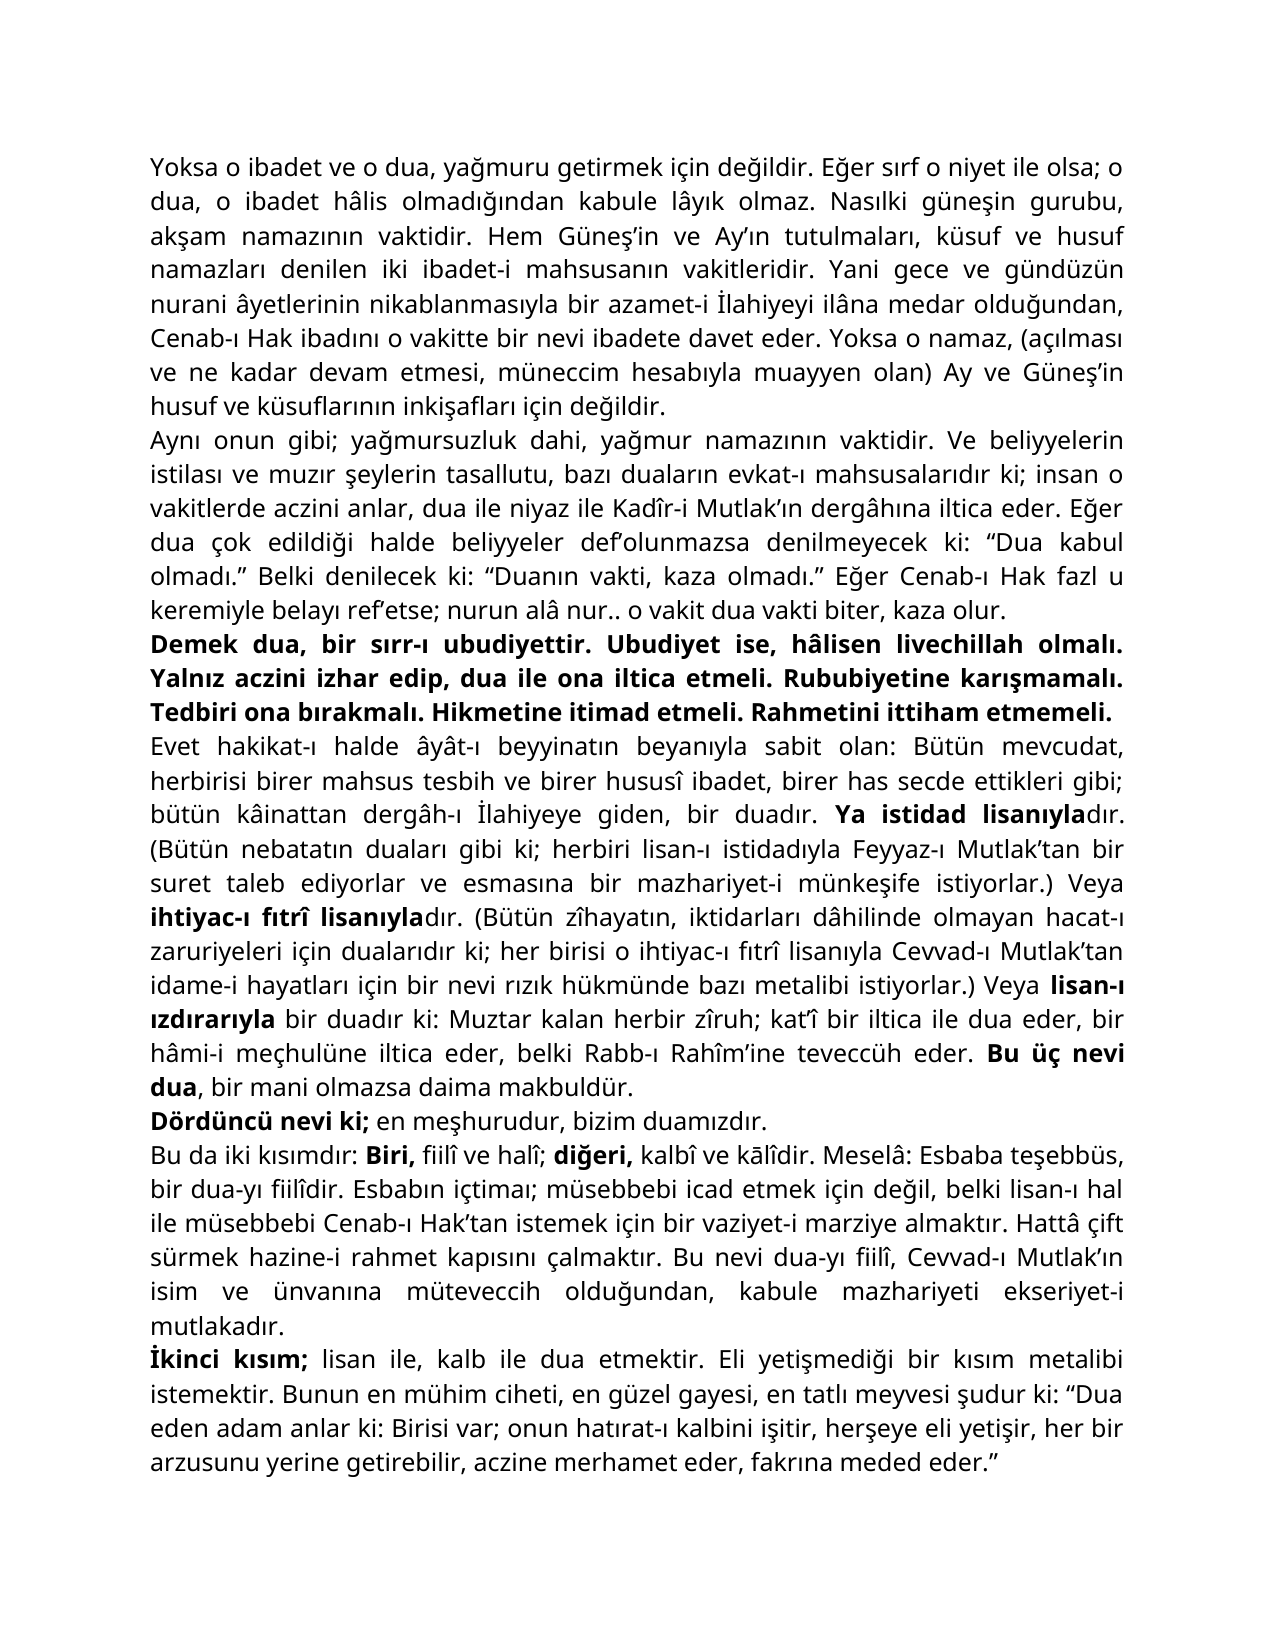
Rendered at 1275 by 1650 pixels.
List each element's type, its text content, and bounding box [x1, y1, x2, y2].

text Yoksa o ibadet ve o dua, yağmuru getirmek için değildir. Eğer sırf o niyet ile olsa; o dua, o ibadet hâlis olmadığından kabule lâyık olmaz. Nasılki güneşin gurubu, akşam namazının vaktidir. Hem Güneş’in ve Ay’ın tutulmaları, küsuf ve husuf namazları denilen iki ibadet-i mahsusanın vakitleridir. Yani gece ve gündüzün nurani âyetlerinin nikablanmasıyla bir azamet-i İlahiyeyi ilâna medar olduğundan, Cenab-ı Hak ibadını o vakitte bir nevi ibadete davet eder. Yoksa o namaz, (açılması ve ne kadar devam etmesi, müneccim hesabıyla muayyen olan) Ay ve Güneş’in husuf ve küsuflarının inkişafları için değildir. [150, 150, 1125, 422]
text Bu da iki kısımdır: Biri, fiilî ve halî; diğeri, kalbî ve kālîdir. Meselâ: Esbaba teşebbüs, bir dua-yı fiilîdir. Esbabın içtimaı; müsebbebi icad etmek için değil, belki lisan-ı hal ile müsebbebi Cenab-ı Hak’tan istemek için bir vaziyet-i marziye almaktır. Hattâ çift sürmek hazine-i rahmet kapısını çalmaktır. Bu nevi dua-yı fiilî, Cevvad-ı Mutlak’ın isim ve ünvanına müteveccih olduğundan, kabule mazhariyeti ekseriyet-i mutlakadır. [150, 1138, 1125, 1342]
text Evet hakikat-ı halde âyât-ı beyyinatın beyanıyla sabit olan: Bütün mevcudat, herbirisi birer mahsus tesbih ve birer hususî ibadet, birer has secde ettikleri gibi; bütün kâinattan dergâh-ı İlahiyeye giden, bir duadır. Ya istidad lisanıyladır. (Bütün nebatatın duaları gibi ki; herbiri lisan-ı istidadıyla Feyyaz-ı Mutlak’tan bir suret taleb ediyorlar ve esmasına bir mazhariyet-i münkeşife istiyorlar.) Veya ihtiyac-ı fıtrî lisanıyladır. (Bütün zîhayatın, iktidarları dâhilinde olmayan hacat-ı zaruriyeleri için dualarıdır ki; her birisi o ihtiyac-ı fıtrî lisanıyla Cevvad-ı Mutlak’tan idame-i hayatları için bir nevi rızık hükmünde bazı metalibi istiyorlar.) Veya lisan-ı ızdırarıyla bir duadır ki: Muztar kalan herbir zîruh; kat’î bir iltica ile dua eder, bir hâmi-i meçhulüne iltica eder, belki Rabb-ı Rahîm’ine teveccüh eder. Bu üç nevi dua, bir mani olmazsa daima makbuldür. [150, 729, 1125, 1104]
text Dördüncü nevi ki; en meşhurudur, bizim duamızdır. [150, 1104, 1125, 1138]
text Aynı onun gibi; yağmursuzluk dahi, yağmur namazının vaktidir. Ve beliyyelerin istilası ve muzır şeylerin tasallutu, bazı duaların evkat-ı mahsusalarıdır ki; insan o vakitlerde aczini anlar, dua ile niyaz ile Kadîr-i Mutlak’ın dergâhına iltica eder. Eğer dua çok edildiği halde beliyyeler def’olunmazsa denilmeyecek ki: “Dua kabul olmadı.” Belki denilecek ki: “Duanın vakti, kaza olmadı.” Eğer Cenab-ı Hak fazl u keremiyle belayı ref’etse; nurun alâ nur.. o vakit dua vakti biter, kaza olur. [150, 422, 1125, 627]
text İkinci kısım; lisan ile, kalb ile dua etmektir. Eli yetişmediği bir kısım metalibi istemektir. Bunun en mühim ciheti, en güzel gayesi, en tatlı meyvesi şudur ki: “Dua eden adam anlar ki: Birisi var; onun hatırat-ı kalbini işitir, herşeye eli yetişir, her bir arzusunu yerine getirebilir, aczine merhamet eder, fakrına meded eder.” [150, 1342, 1125, 1478]
text Demek dua, bir sırr-ı ubudiyettir. Ubudiyet ise, hâlisen livechillah olmalı. Yalnız aczini izhar edip, dua ile ona iltica etmeli. Rububiyetine karışmamalı. Tedbiri ona bırakmalı. Hikmetine itimad etmeli. Rahmetini ittiham etmemeli. [150, 627, 1125, 729]
